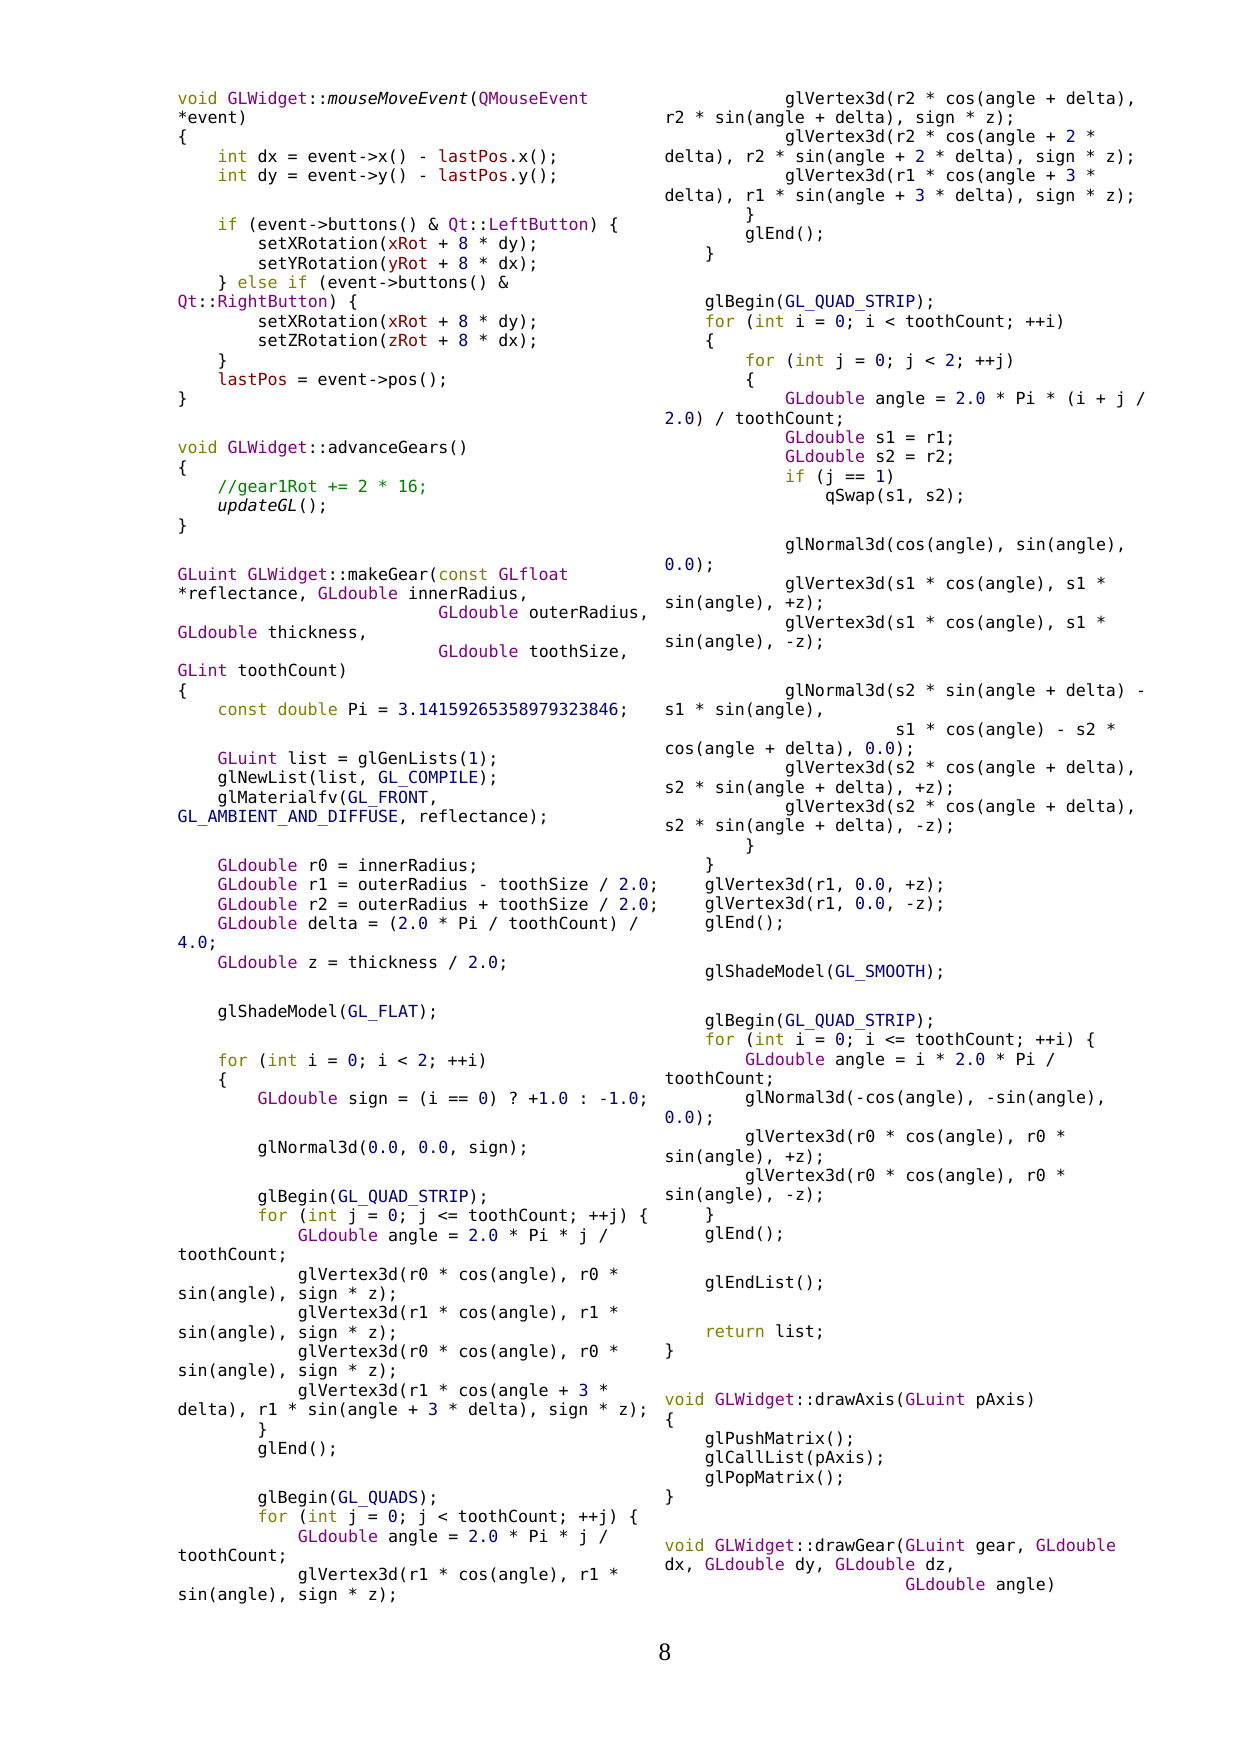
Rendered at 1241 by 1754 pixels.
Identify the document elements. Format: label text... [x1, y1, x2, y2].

text GLdouble r2 = outerRadius + toothSize / 2.0; [177, 895, 664, 914]
text GLdouble angle = i * 2.0 * Pi / toothCount; [664, 1050, 1152, 1088]
text glNormal3d(0.0, 0.0, sign); [177, 1138, 664, 1157]
text GLdouble s1 = r1; [664, 428, 1152, 447]
text glEnd(); [664, 1224, 1152, 1243]
text { [664, 1409, 1152, 1429]
text for (int j = 0; j <= toothCount; ++j) { [177, 1206, 664, 1226]
text void GLWidget::drawAxis(GLuint pAxis) [664, 1390, 1152, 1409]
text GLdouble angle = 2.0 * Pi * (i + j / 2.0) / toothCount; [664, 389, 1152, 428]
text GLdouble sign = (i == 0) ? +1.0 : -1.0; [177, 1089, 664, 1109]
text GLdouble toothSize, GLint toothCount) [177, 642, 664, 681]
text glBegin(GL_QUAD_STRIP); [664, 292, 1152, 312]
text glVertex3d(r1, 0.0, -z); [664, 894, 1152, 913]
text void GLWidget::advanceGears() [177, 438, 664, 457]
text GLdouble angle = 2.0 * Pi * j / toothCount; [177, 1226, 664, 1264]
text glVertex3d(r0 * cos(angle), r0 * sin(angle), sign * z); [177, 1342, 664, 1381]
text { [664, 331, 1152, 351]
text glVertex3d(r2 * cos(angle + 2 * delta), r2 * sin(angle + 2 * delta), sign * z); [664, 127, 1152, 166]
text glBegin(GL_QUAD_STRIP); [664, 1011, 1152, 1030]
text qSwap(s1, s2); [664, 486, 1152, 506]
text GLuint GLWidget::makeGear(const GLfloat *reflectance, GLdouble innerRadius, [177, 564, 664, 603]
text glEndList(); [664, 1273, 1152, 1292]
text glVertex3d(r1 * cos(angle + 3 * delta), r1 * sin(angle + 3 * delta), sign * z); [177, 1381, 664, 1419]
text if (event->buttons() & Qt::LeftButton) { [177, 215, 664, 234]
text glEnd(); [664, 913, 1152, 933]
text } [177, 516, 664, 535]
text } [664, 243, 1152, 263]
text } [177, 1419, 664, 1439]
text glVertex3d(r1 * cos(angle + 3 * delta), r1 * sin(angle + 3 * delta), sign * z); [664, 166, 1152, 205]
text glNewList(list, GL_COMPILE); [177, 768, 664, 788]
text setXRotation(xRot + 8 * dy); [177, 312, 664, 331]
text const double Pi = 3.14159265358979323846; [177, 700, 664, 719]
text GLdouble r0 = innerRadius; [177, 856, 664, 875]
text setYRotation(yRot + 8 * dx); [177, 254, 664, 273]
text glBegin(GL_QUAD_STRIP); [177, 1187, 664, 1206]
text } [664, 836, 1152, 855]
text int dy = event->y() - lastPos.y(); [177, 166, 664, 185]
text } [177, 351, 664, 370]
text } [664, 1487, 1152, 1506]
text setZRotation(zRot + 8 * dx); [177, 331, 664, 351]
text glEnd(); [664, 224, 1152, 243]
text GLdouble z = thickness / 2.0; [177, 953, 664, 972]
text } [177, 389, 664, 409]
text GLdouble r1 = outerRadius - toothSize / 2.0; [177, 875, 664, 895]
text glVertex3d(r1 * cos(angle), r1 * sin(angle), sign * z); [177, 1565, 664, 1604]
text { [177, 1070, 664, 1089]
text updateGL(); [177, 496, 664, 516]
text if (j == 1) [664, 467, 1152, 486]
text } [664, 855, 1152, 874]
text glBegin(GL_QUADS); [177, 1488, 664, 1507]
text GLdouble delta = (2.0 * Pi / toothCount) / 4.0; [177, 914, 664, 953]
text glVertex3d(r0 * cos(angle), r0 * sin(angle), +z); [664, 1127, 1152, 1166]
text GLdouble angle) [664, 1574, 1152, 1594]
text } [664, 205, 1152, 224]
text glPopMatrix(); [664, 1467, 1152, 1487]
text lastPos = event->pos(); [177, 370, 664, 389]
text glNormal3d(s2 * sin(angle + delta) - s1 * sin(angle), [664, 681, 1152, 719]
text glCallList(pAxis); [664, 1448, 1152, 1467]
text glVertex3d(s2 * cos(angle + delta), s2 * sin(angle + delta), -z); [664, 797, 1152, 836]
text setXRotation(xRot + 8 * dy); [177, 234, 664, 254]
text for (int i = 0; i < toothCount; ++i) [664, 312, 1152, 331]
text glVertex3d(s1 * cos(angle), s1 * sin(angle), +z); [664, 574, 1152, 612]
text } [664, 1205, 1152, 1224]
text for (int i = 0; i < 2; ++i) [177, 1051, 664, 1070]
text for (int i = 0; i <= toothCount; ++i) { [664, 1030, 1152, 1050]
text glVertex3d(r1 * cos(angle), r1 * sin(angle), sign * z); [177, 1303, 664, 1342]
text glVertex3d(r1, 0.0, +z); [664, 874, 1152, 894]
text glVertex3d(r0 * cos(angle), r0 * sin(angle), sign * z); [177, 1264, 664, 1303]
text GLuint list = glGenLists(1); [177, 749, 664, 768]
text { [664, 370, 1152, 389]
text glPushMatrix(); [664, 1429, 1152, 1448]
text return list; [664, 1322, 1152, 1341]
text } else if (event->buttons() & Qt::RightButton) { [177, 273, 664, 312]
text //gear1Rot += 2 * 16; [177, 477, 664, 496]
text { [177, 127, 664, 147]
text s1 * cos(angle) - s2 * cos(angle + delta), 0.0); [664, 719, 1152, 758]
text int dx = event->x() - lastPos.x(); [177, 147, 664, 166]
text for (int j = 0; j < 2; ++j) [664, 351, 1152, 370]
text glNormal3d(cos(angle), sin(angle), 0.0); [664, 535, 1152, 574]
text void GLWidget::drawGear(GLuint gear, GLdouble dx, GLdouble dy, GLdouble dz, [664, 1536, 1152, 1574]
text { [177, 457, 664, 477]
text glVertex3d(s2 * cos(angle + delta), s2 * sin(angle + delta), +z); [664, 758, 1152, 797]
text glEnd(); [177, 1439, 664, 1458]
text glVertex3d(r0 * cos(angle), r0 * sin(angle), -z); [664, 1166, 1152, 1205]
text glVertex3d(r2 * cos(angle + delta), r2 * sin(angle + delta), sign * z); [664, 88, 1152, 127]
text GLdouble angle = 2.0 * Pi * j / toothCount; [177, 1526, 664, 1565]
text glShadeModel(GL_SMOOTH); [664, 962, 1152, 981]
text GLdouble s2 = r2; [664, 447, 1152, 467]
text { [177, 681, 664, 700]
text GLdouble outerRadius, GLdouble thickness, [177, 603, 664, 642]
text } [664, 1341, 1152, 1361]
text void GLWidget::mouseMoveEvent(QMouseEvent *event) [177, 88, 664, 127]
text glShadeModel(GL_FLAT); [177, 1002, 664, 1021]
text for (int j = 0; j < toothCount; ++j) { [177, 1507, 664, 1526]
text glMaterialfv(GL_FRONT, GL_AMBIENT_AND_DIFFUSE, reflectance); [177, 788, 664, 826]
text glVertex3d(s1 * cos(angle), s1 * sin(angle), -z); [664, 612, 1152, 651]
text glNormal3d(-cos(angle), -sin(angle), 0.0); [664, 1088, 1152, 1127]
